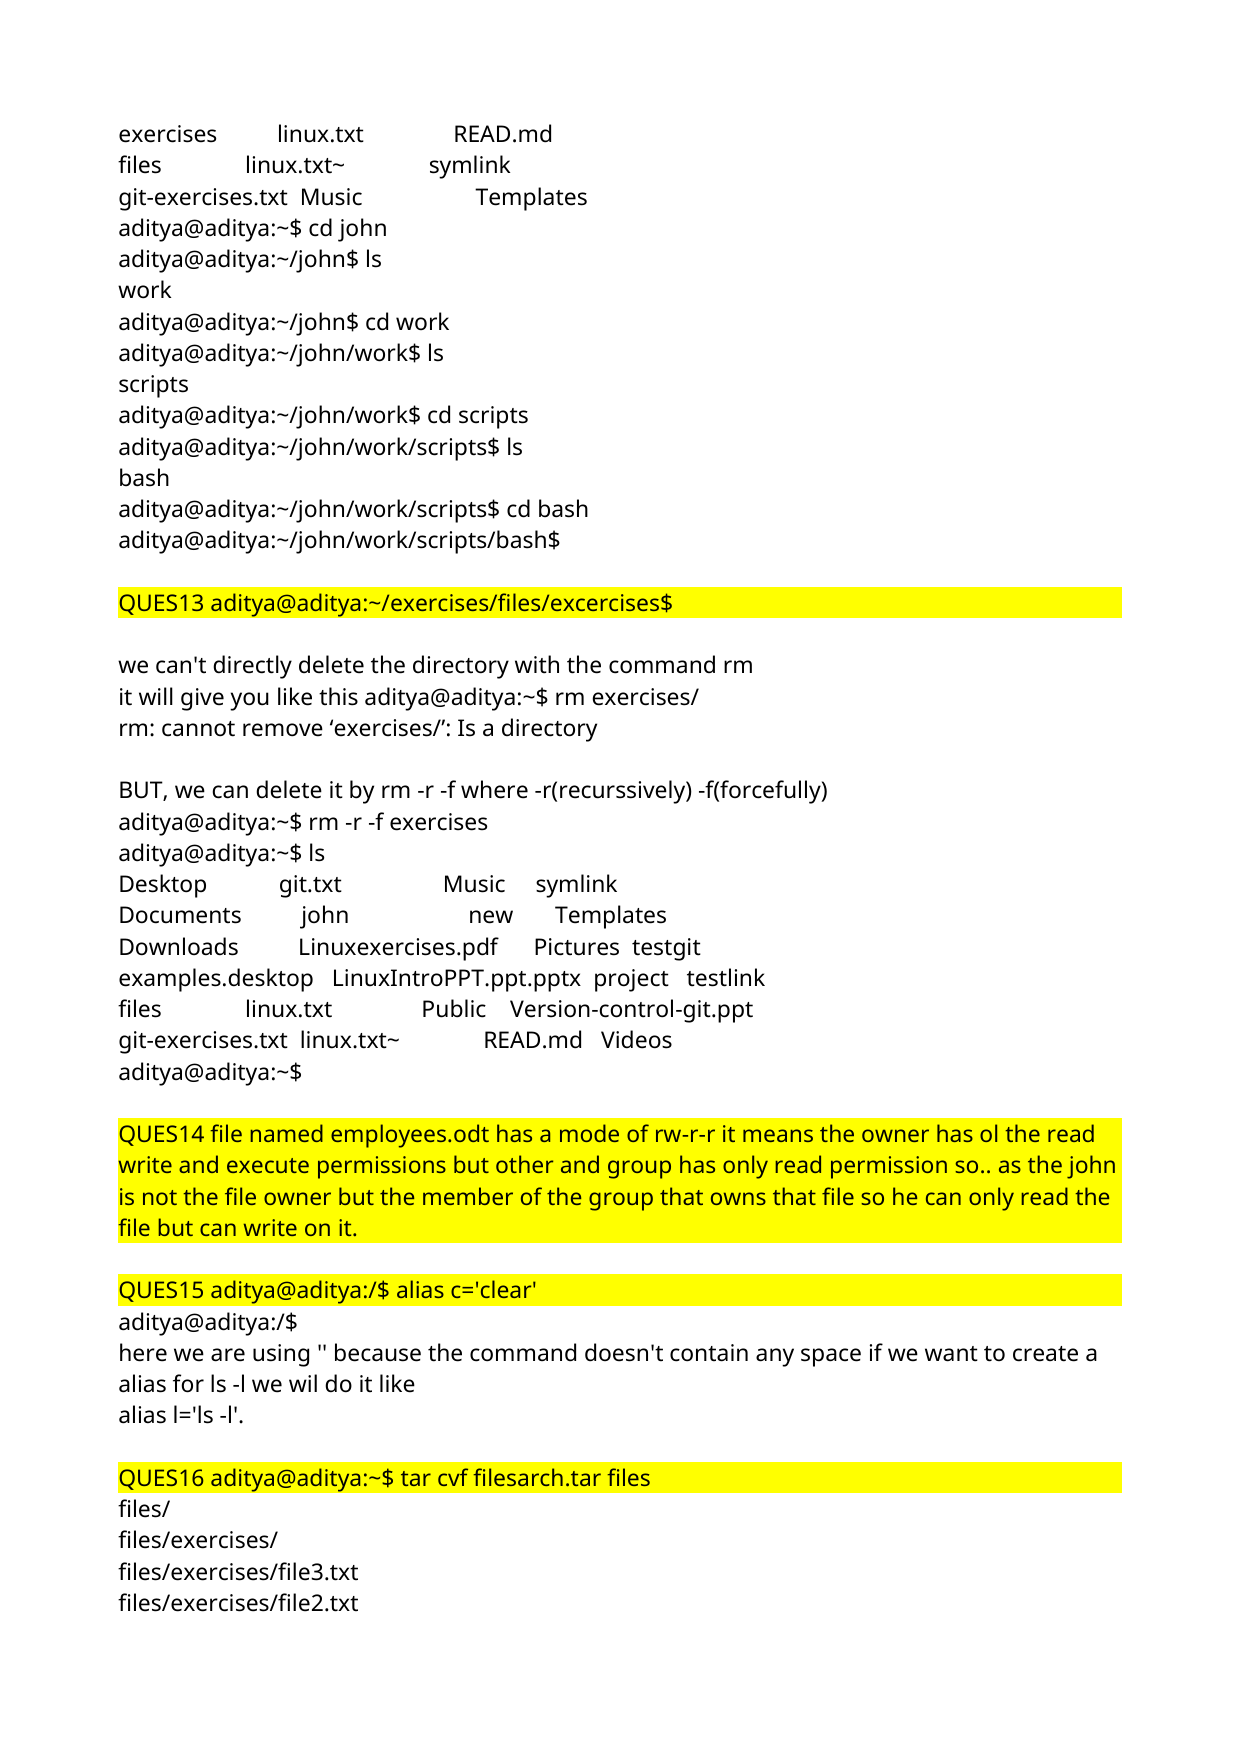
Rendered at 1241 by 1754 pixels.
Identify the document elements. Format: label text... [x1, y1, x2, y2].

text aditya@aditya:/$ [118, 1306, 1122, 1337]
text aditya@aditya:~/john$ ls [118, 243, 1122, 274]
text aditya@aditya:~/john$ cd work [118, 306, 1122, 337]
text Downloads Linuxexercises.pdf Pictures testgit [118, 931, 1122, 962]
text git-exercises.txt Music Templates [118, 181, 1122, 212]
text files linux.txt~ symlink [118, 149, 1122, 181]
text scripts [118, 368, 1122, 399]
text QUES14 file named employees.odt has a mode of rw­-r-­­r­ it means the owner has ol the read write and execute permissions but other and group has only read permission so.. as the john is not the file owner but the member of the group that owns that file so he can only read the file but can write on it. [118, 1118, 1122, 1243]
text aditya@aditya:~/john/work$ ls [118, 337, 1122, 368]
text QUES15 aditya@aditya:/$ alias c='clear' [118, 1274, 1122, 1306]
text QUES13 aditya@aditya:~/exercises/files/excercises$ [118, 587, 1122, 618]
text exercises linux.txt READ.md [118, 118, 1122, 149]
text alias l='ls -l'. [118, 1399, 1122, 1431]
text files/exercises/ [118, 1524, 1122, 1556]
text we can't directly delete the directory with the command rm [118, 649, 1122, 681]
text aditya@aditya:~/john/work/scripts$ cd bash [118, 493, 1122, 524]
text examples.desktop LinuxIntroPPT.ppt.pptx project testlink [118, 962, 1122, 993]
text aditya@aditya:~/john/work/scripts/bash$ [118, 524, 1122, 556]
text aditya@aditya:~$ rm -r -f exercises [118, 806, 1122, 837]
text git-exercises.txt linux.txt~ READ.md Videos [118, 1024, 1122, 1056]
text BUT, we can delete it by rm -r -f where -r(recurssively) -f(forcefully) [118, 774, 1122, 806]
text work [118, 274, 1122, 306]
text bash [118, 462, 1122, 493]
text aditya@aditya:~$ [118, 1056, 1122, 1087]
text files/exercises/file3.txt [118, 1556, 1122, 1587]
text aditya@aditya:~/john/work/scripts$ ls [118, 431, 1122, 462]
text files/ [118, 1493, 1122, 1524]
text rm: cannot remove ‘exercises/’: Is a directory [118, 712, 1122, 743]
text here we are using '' because the command doesn't contain any space if we want to create a alias for ls -l we wil do it like [118, 1337, 1122, 1399]
text aditya@aditya:~$ cd john [118, 212, 1122, 243]
text Documents john new Templates [118, 899, 1122, 931]
text QUES16 aditya@aditya:~$ tar cvf filesarch.tar files [118, 1462, 1122, 1493]
text Desktop git.txt Music symlink [118, 868, 1122, 899]
text aditya@aditya:~/john/work$ cd scripts [118, 399, 1122, 431]
text it will give you like this aditya@aditya:~$ rm exercises/ [118, 681, 1122, 712]
text aditya@aditya:~$ ls [118, 837, 1122, 868]
text files/exercises/file2.txt [118, 1587, 1122, 1618]
text files linux.txt Public Version-control-git.ppt [118, 993, 1122, 1024]
